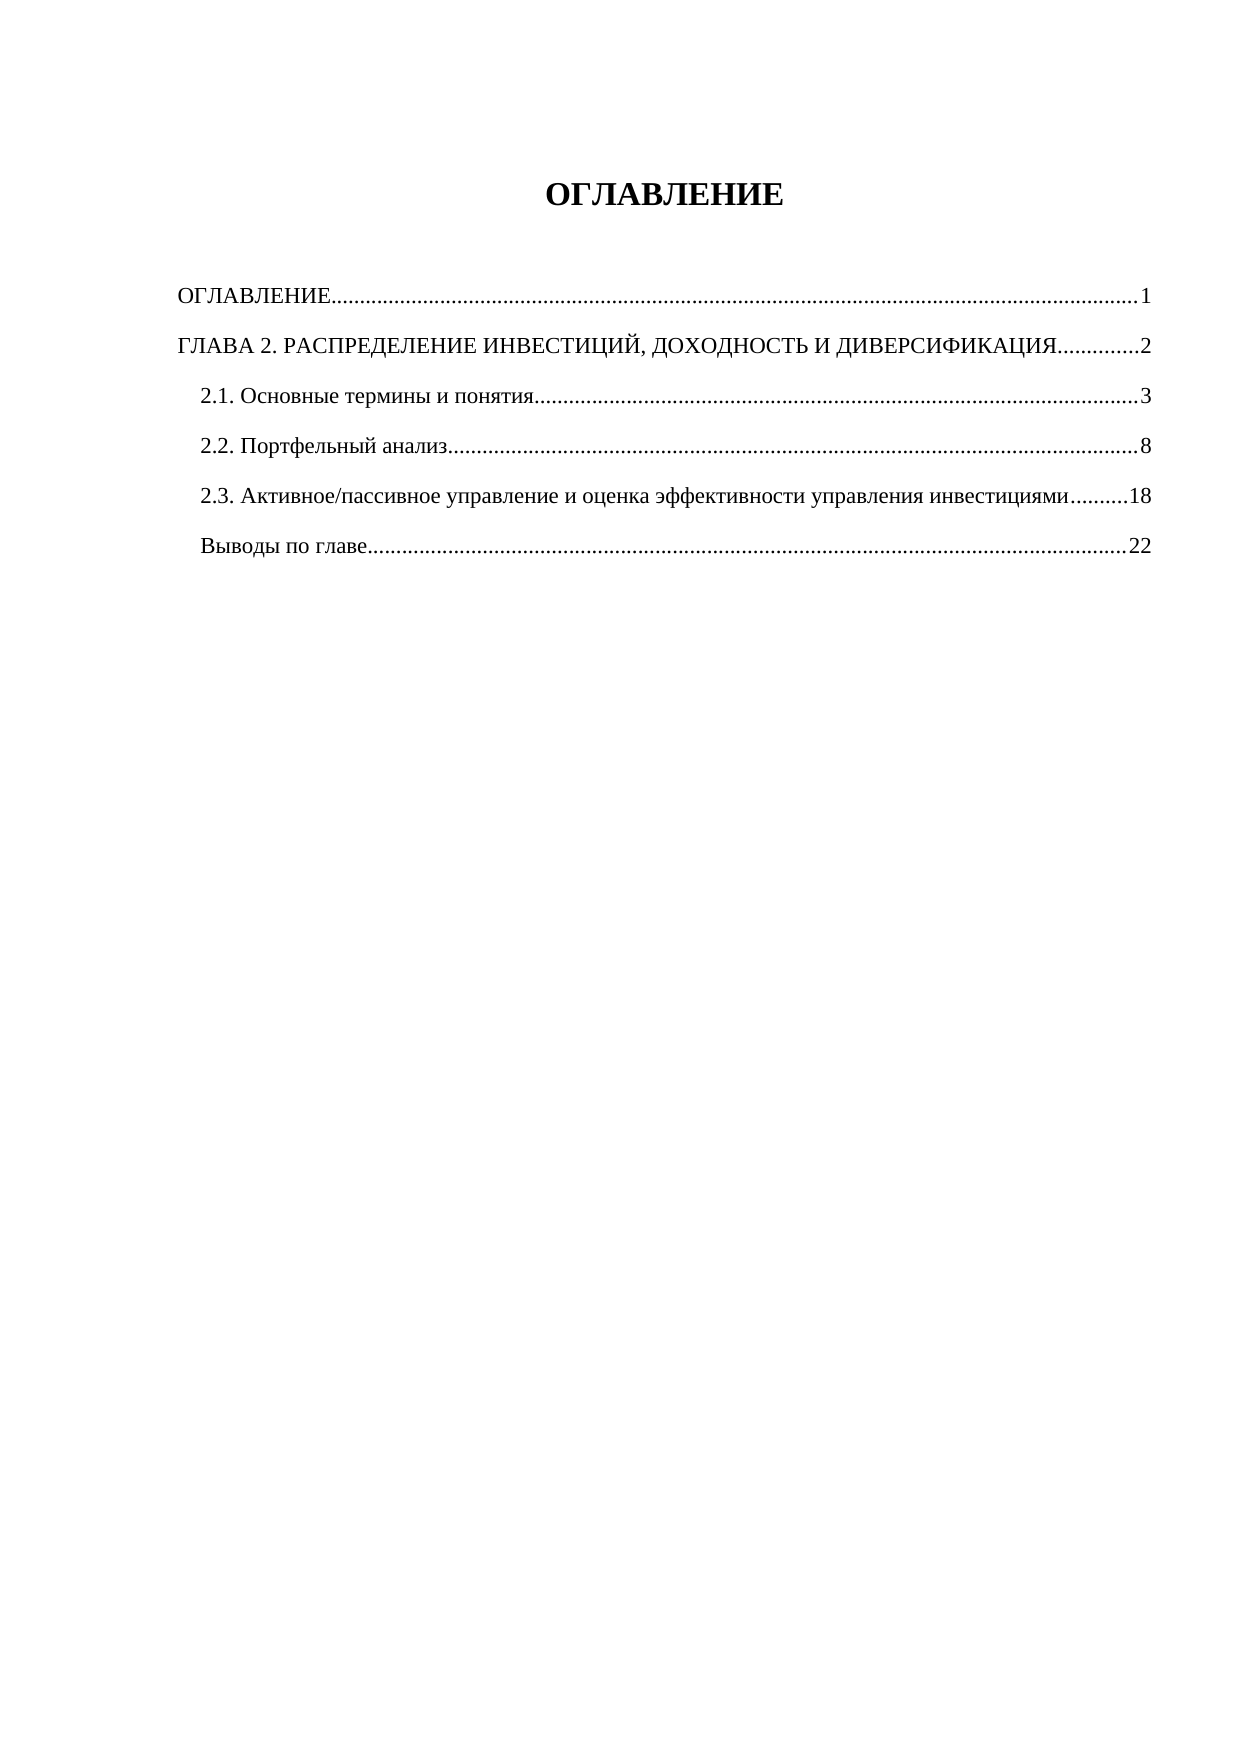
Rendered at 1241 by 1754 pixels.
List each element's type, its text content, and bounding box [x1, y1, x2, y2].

subtitle ОГЛАВЛЕНИЕ [177, 174, 1152, 213]
text 2.2. Портфельный анализ 8 [200, 432, 1152, 458]
text 2.1. Основные термины и понятия 3 [200, 382, 1152, 408]
text 2.3. Активное/пассивное управление и оценка эффективности управления инвестициями 18 [200, 482, 1152, 508]
text ГЛАВА 2. РАСПРЕДЕЛЕНИЕ ИНВЕСТИЦИЙ, ДОХОДНОСТЬ И ДИВЕРСИФИКАЦИЯ. 2 [177, 332, 1152, 358]
text Выводы по главе 22 [200, 532, 1152, 558]
text ОГЛАВЛЕНИЕ 1 [177, 282, 1152, 308]
